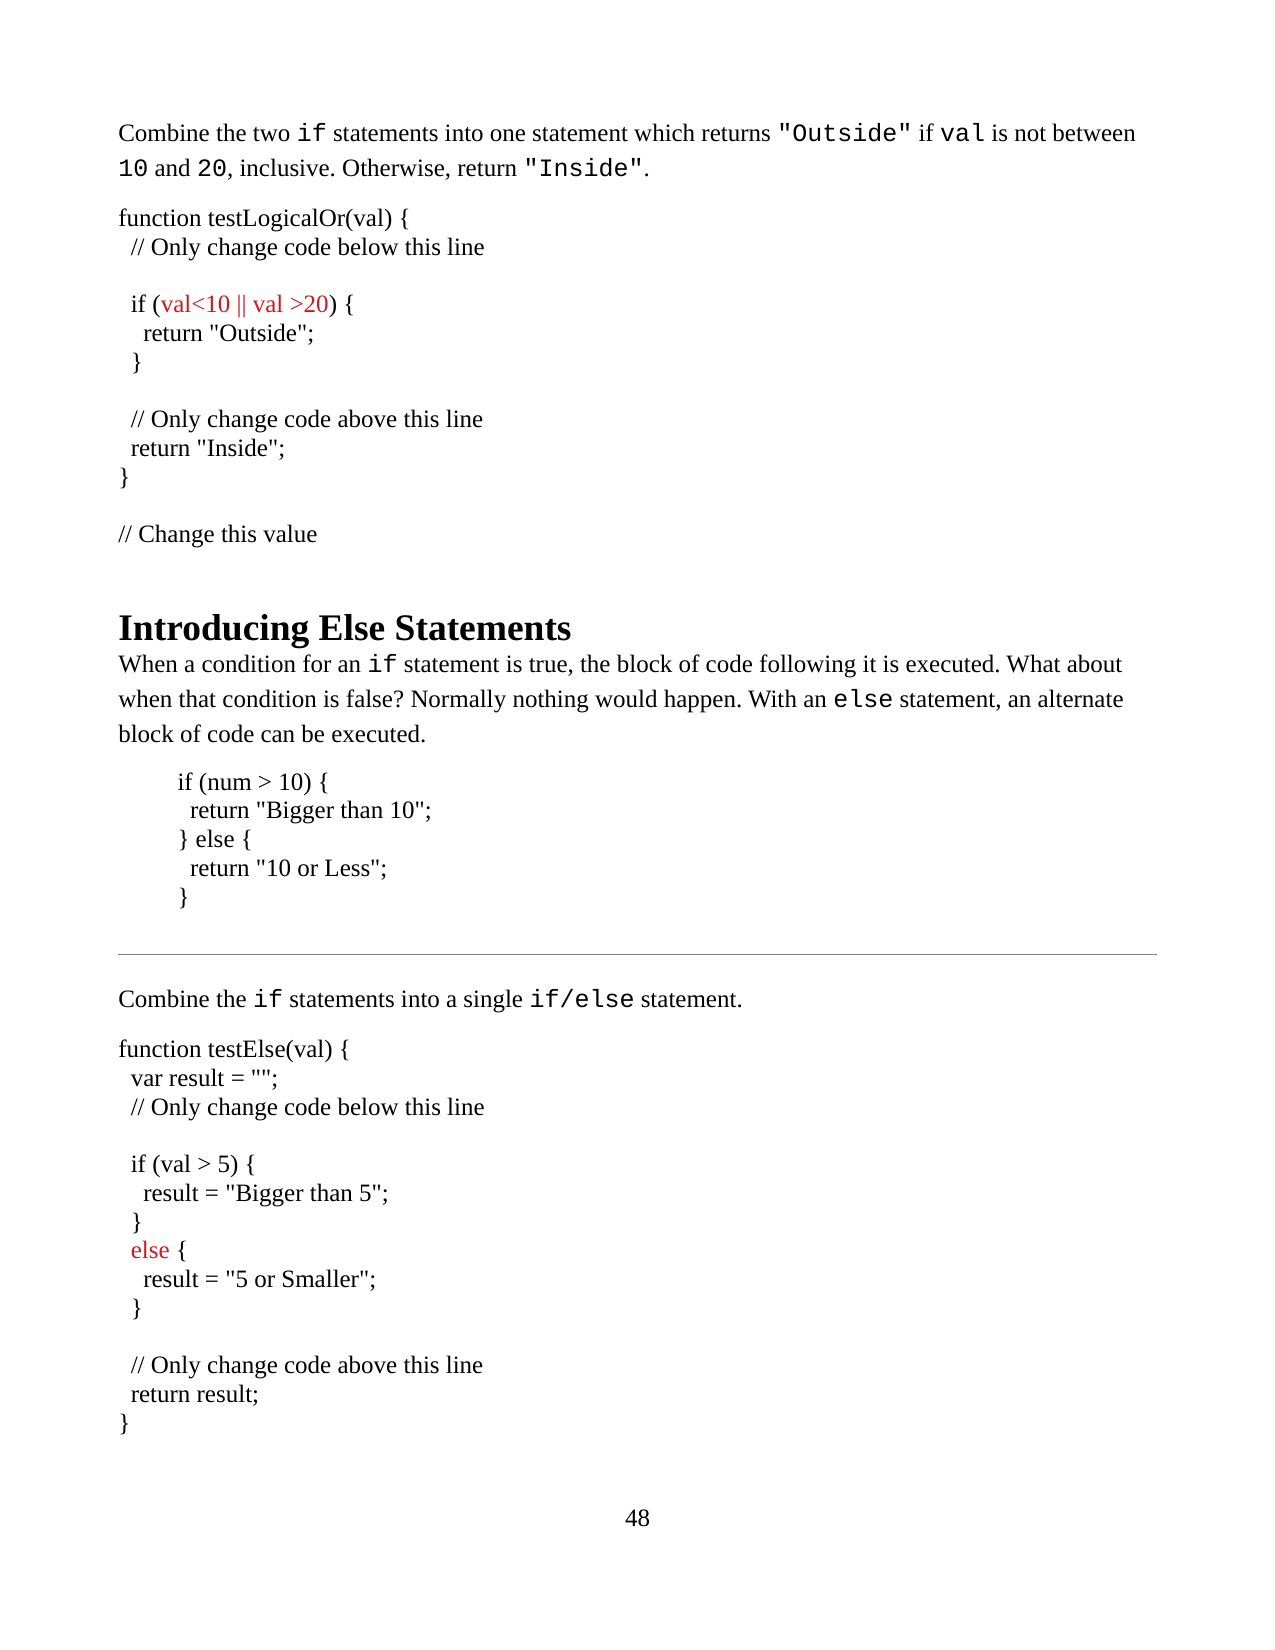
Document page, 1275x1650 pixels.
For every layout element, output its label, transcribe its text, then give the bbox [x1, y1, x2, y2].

text return result; [118, 1379, 1157, 1408]
text result = "5 or Smaller"; [118, 1264, 1157, 1293]
text Combine the two if statements into one statement which returns "Outside" if val is not between 10 and 20, inclusive. Otherwise, return "Inside". [118, 118, 1157, 184]
text function testElse(val) { [118, 1034, 1157, 1063]
text } [118, 1293, 1157, 1322]
text function testLogicalOr(val) { [118, 203, 1157, 232]
subtitle Introducing Else Statements [118, 606, 1157, 649]
text if (val<10 || val >20) { [118, 289, 1157, 318]
text // Only change code above this line [118, 404, 1157, 433]
text // Only change code below this line [118, 232, 1157, 261]
text // Only change code above this line [118, 1350, 1157, 1379]
text } [118, 1207, 1157, 1235]
text if (num > 10) { return "Bigger than 10"; } else { return "10 or Less"; } [177, 767, 1098, 910]
text else { [118, 1235, 1157, 1264]
text When a condition for an if statement is true, the block of code following it is executed. What about when that condition is false? Normally nothing would happen. With an else statement, an alternate block of code can be executed. [118, 649, 1157, 748]
text // Change this value [118, 519, 1157, 548]
text } [118, 347, 1157, 376]
text Combine the if statements into a single if/else statement. [118, 984, 1157, 1015]
text return "Inside"; [118, 433, 1157, 462]
text if (val > 5) { [118, 1149, 1157, 1178]
text result = "Bigger than 5"; [118, 1178, 1157, 1207]
text } [118, 462, 1157, 491]
text return "Outside"; [118, 318, 1157, 347]
text } [118, 1408, 1157, 1437]
text // Only change code below this line [118, 1092, 1157, 1120]
text var result = ""; [118, 1063, 1157, 1092]
